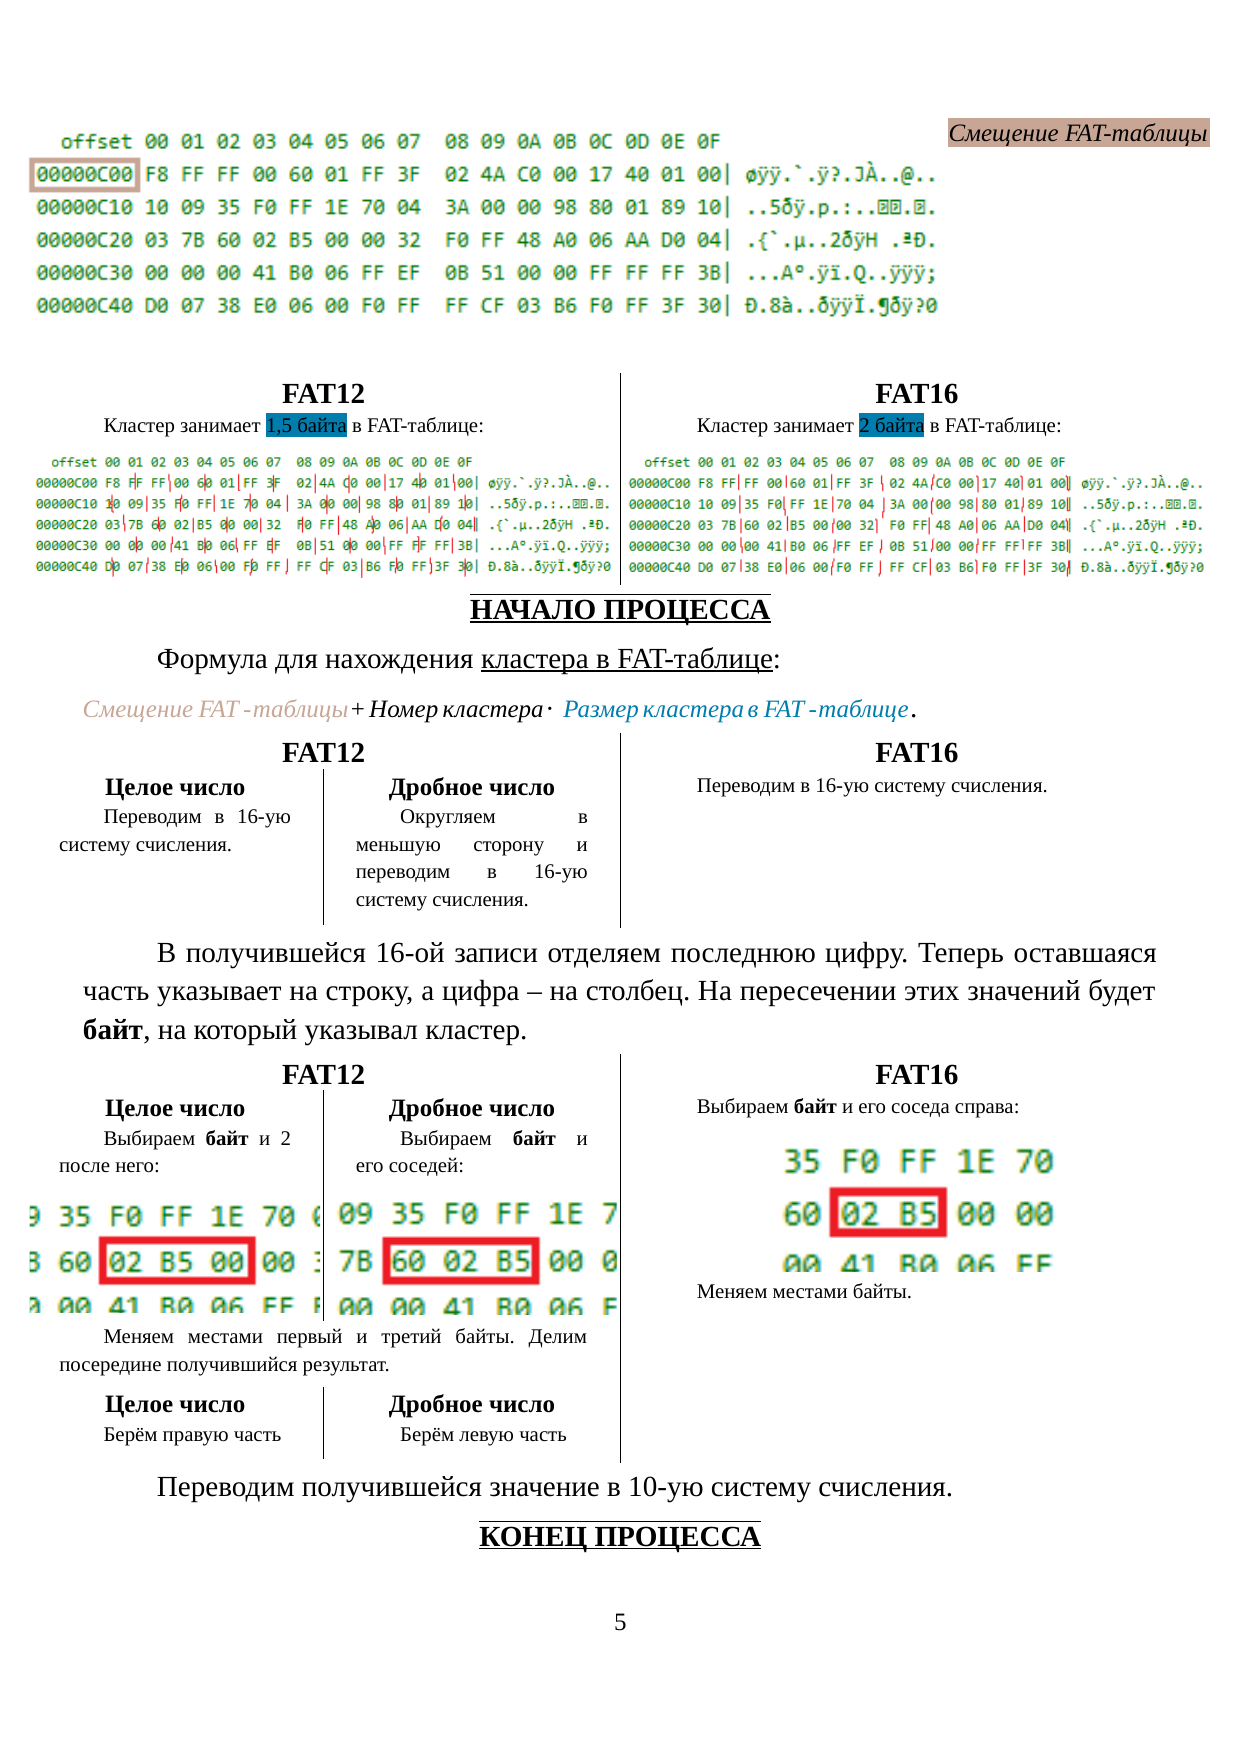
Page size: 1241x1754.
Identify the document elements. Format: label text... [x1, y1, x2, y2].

table_header Меняем местами первый и третий байты. Делим посередине получившийся результат. [27, 1321, 620, 1387]
table_header FAT16 Кластер занимает 2 байта в FAT-таблице: [621, 373, 1213, 585]
picture [29, 1187, 321, 1313]
text КОНЕЦ ПРОЦЕССА [83, 1519, 1157, 1552]
picture [770, 1128, 1064, 1272]
table_header FAT12 Кластер занимает 1,5 байта в FAT-таблице: [27, 373, 620, 585]
text Формула для нахождения кластера в FAT-таблице: [83, 641, 1157, 675]
text НАЧАЛО ПРОЦЕССА [83, 592, 1157, 626]
picture [622, 447, 1211, 579]
text В получившейся 16-ой записи отделяем последнюю цифру. Теперь оставшаяся часть указывает на строку, а цифра – на столбец. На пересечении этих значений будет байт, на который указывал кластер. [83, 935, 1157, 1045]
table_header Целое число Переводим в 16-ую систему счисления. [27, 769, 323, 925]
text . [83, 691, 1157, 724]
table_header FAT12 [27, 1054, 620, 1090]
table_header FAT16 Переводим в 16-ую систему счисления. [621, 733, 1213, 928]
picture [29, 447, 618, 578]
table_header Дробное число Округляем в меньшую сторону и переводим в 16-ую систему счисления. [324, 769, 620, 925]
table_header Целое число Выбираем байт и 2 после него: [27, 1090, 323, 1321]
table_header Смещение FAT-таблицы [949, 118, 1214, 324]
picture [326, 1187, 618, 1315]
table_header FAT12 [27, 733, 620, 769]
text Переводим получившейся значение в 10-ую систему счисления. [83, 1469, 1157, 1503]
picture [26, 118, 949, 324]
table_header Целое число Берём правую часть [27, 1387, 323, 1459]
table_header Дробное число Берём левую часть [324, 1387, 620, 1459]
table_header Дробное число Выбираем байт и его соседей: [324, 1090, 620, 1321]
table_header FAT16 Выбираем байт и его соседа справа: Меняем местами байты. [621, 1054, 1213, 1462]
